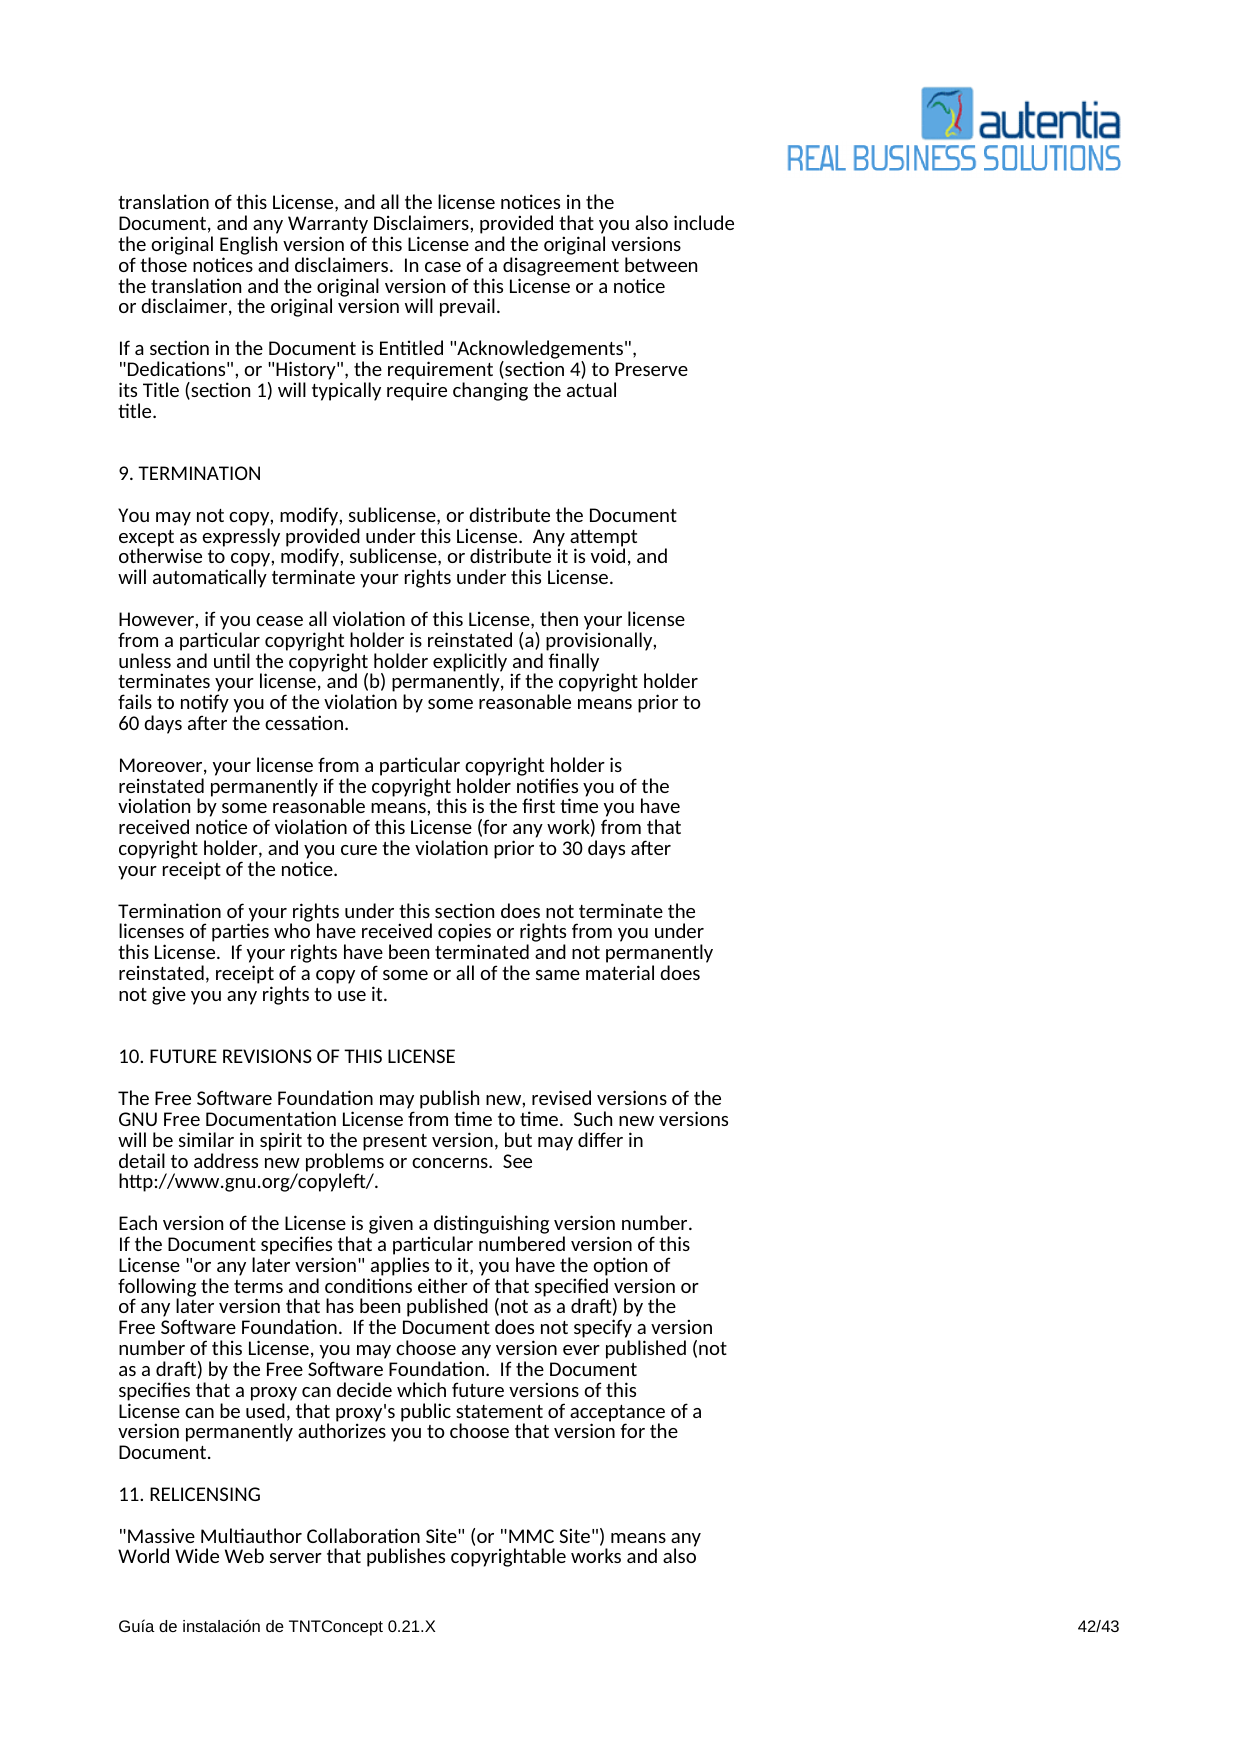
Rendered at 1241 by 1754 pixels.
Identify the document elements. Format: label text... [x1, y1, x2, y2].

text You may not copy, modify, sublicense, or distribute the Document [118, 507, 1122, 527]
text http://www.gnu.org/copyleft/. [118, 1173, 1122, 1194]
text from a particular copyright holder is reinstated (a) provisionally, [118, 632, 1122, 652]
text unless and until the copyright holder explicitly and finally [118, 652, 1122, 673]
text its Title (section 1) will typically require changing the actual [118, 382, 1122, 402]
text or disclaimer, the original version will prevail. [118, 298, 1122, 319]
text will be similar in spirit to the present version, but may differ in [118, 1132, 1122, 1152]
text otherwise to copy, modify, sublicense, or distribute it is void, and [118, 548, 1122, 569]
text as a draft) by the Free Software Foundation. If the Document [118, 1361, 1122, 1382]
picture [782, 85, 1123, 178]
text version permanently authorizes you to choose that version for the [118, 1423, 1122, 1444]
text Each version of the License is given a distinguishing version number. [118, 1215, 1122, 1236]
text Document, and any Warranty Disclaimers, provided that you also include [118, 215, 1122, 236]
text copyright holder, and you cure the violation prior to 30 days after [118, 840, 1122, 861]
text terminates your license, and (b) permanently, if the copyright holder [118, 673, 1122, 694]
text your receipt of the notice. [118, 861, 1122, 882]
text licenses of parties who have received copies or rights from you under [118, 923, 1122, 944]
text If the Document specifies that a particular numbered version of this [118, 1236, 1122, 1257]
text number of this License, you may choose any version ever published (not [118, 1340, 1122, 1361]
text The Free Software Foundation may publish new, revised versions of the [118, 1090, 1122, 1111]
text violation by some reasonable means, this is the first time you have [118, 798, 1122, 819]
text the original English version of this License and the original versions [118, 236, 1122, 257]
text License can be used, that proxy's public statement of acceptance of a [118, 1402, 1122, 1423]
text received notice of violation of this License (for any work) from that [118, 819, 1122, 840]
text the translation and the original version of this License or a notice [118, 277, 1122, 298]
text except as expressly provided under this License. Any attempt [118, 527, 1122, 548]
text Free Software Foundation. If the Document does not specify a version [118, 1319, 1122, 1340]
text 60 days after the cessation. [118, 715, 1122, 736]
text If a section in the Document is Entitled "Acknowledgements", [118, 340, 1122, 361]
text "Dedications", or "History", the requirement (section 4) to Preserve [118, 361, 1122, 382]
text Document. [118, 1444, 1122, 1465]
text not give you any rights to use it. [118, 986, 1122, 1007]
text following the terms and conditions either of that specified version or [118, 1277, 1122, 1298]
text specifies that a proxy can decide which future versions of this [118, 1382, 1122, 1402]
text License "or any later version" applies to it, you have the option of [118, 1257, 1122, 1277]
text 11. RELICENSING [118, 1486, 1122, 1507]
text 9. TERMINATION [118, 465, 1122, 486]
text World Wide Web server that publishes copyrightable works and also [118, 1548, 1122, 1569]
text 10. FUTURE REVISIONS OF THIS LICENSE [118, 1048, 1122, 1069]
text will automatically terminate your rights under this License. [118, 569, 1122, 590]
text fails to notify you of the violation by some reasonable means prior to [118, 694, 1122, 715]
text Moreover, your license from a particular copyright holder is [118, 757, 1122, 777]
text this License. If your rights have been terminated and not permanently [118, 944, 1122, 965]
text reinstated permanently if the copyright holder notifies you of the [118, 777, 1122, 798]
text of any later version that has been published (not as a draft) by the [118, 1298, 1122, 1319]
text detail to address new problems or concerns. See [118, 1152, 1122, 1173]
text reinstated, receipt of a copy of some or all of the same material does [118, 965, 1122, 986]
text GNU Free Documentation License from time to time. Such new versions [118, 1111, 1122, 1132]
text translation of this License, and all the license notices in the [118, 194, 1122, 215]
text of those notices and disclaimers. In case of a disagreement between [118, 257, 1122, 277]
text Termination of your rights under this section does not terminate the [118, 902, 1122, 923]
text title. [118, 402, 1122, 423]
text However, if you cease all violation of this License, then your license [118, 611, 1122, 632]
text "Massive Multiauthor Collaboration Site" (or "MMC Site") means any [118, 1527, 1122, 1548]
